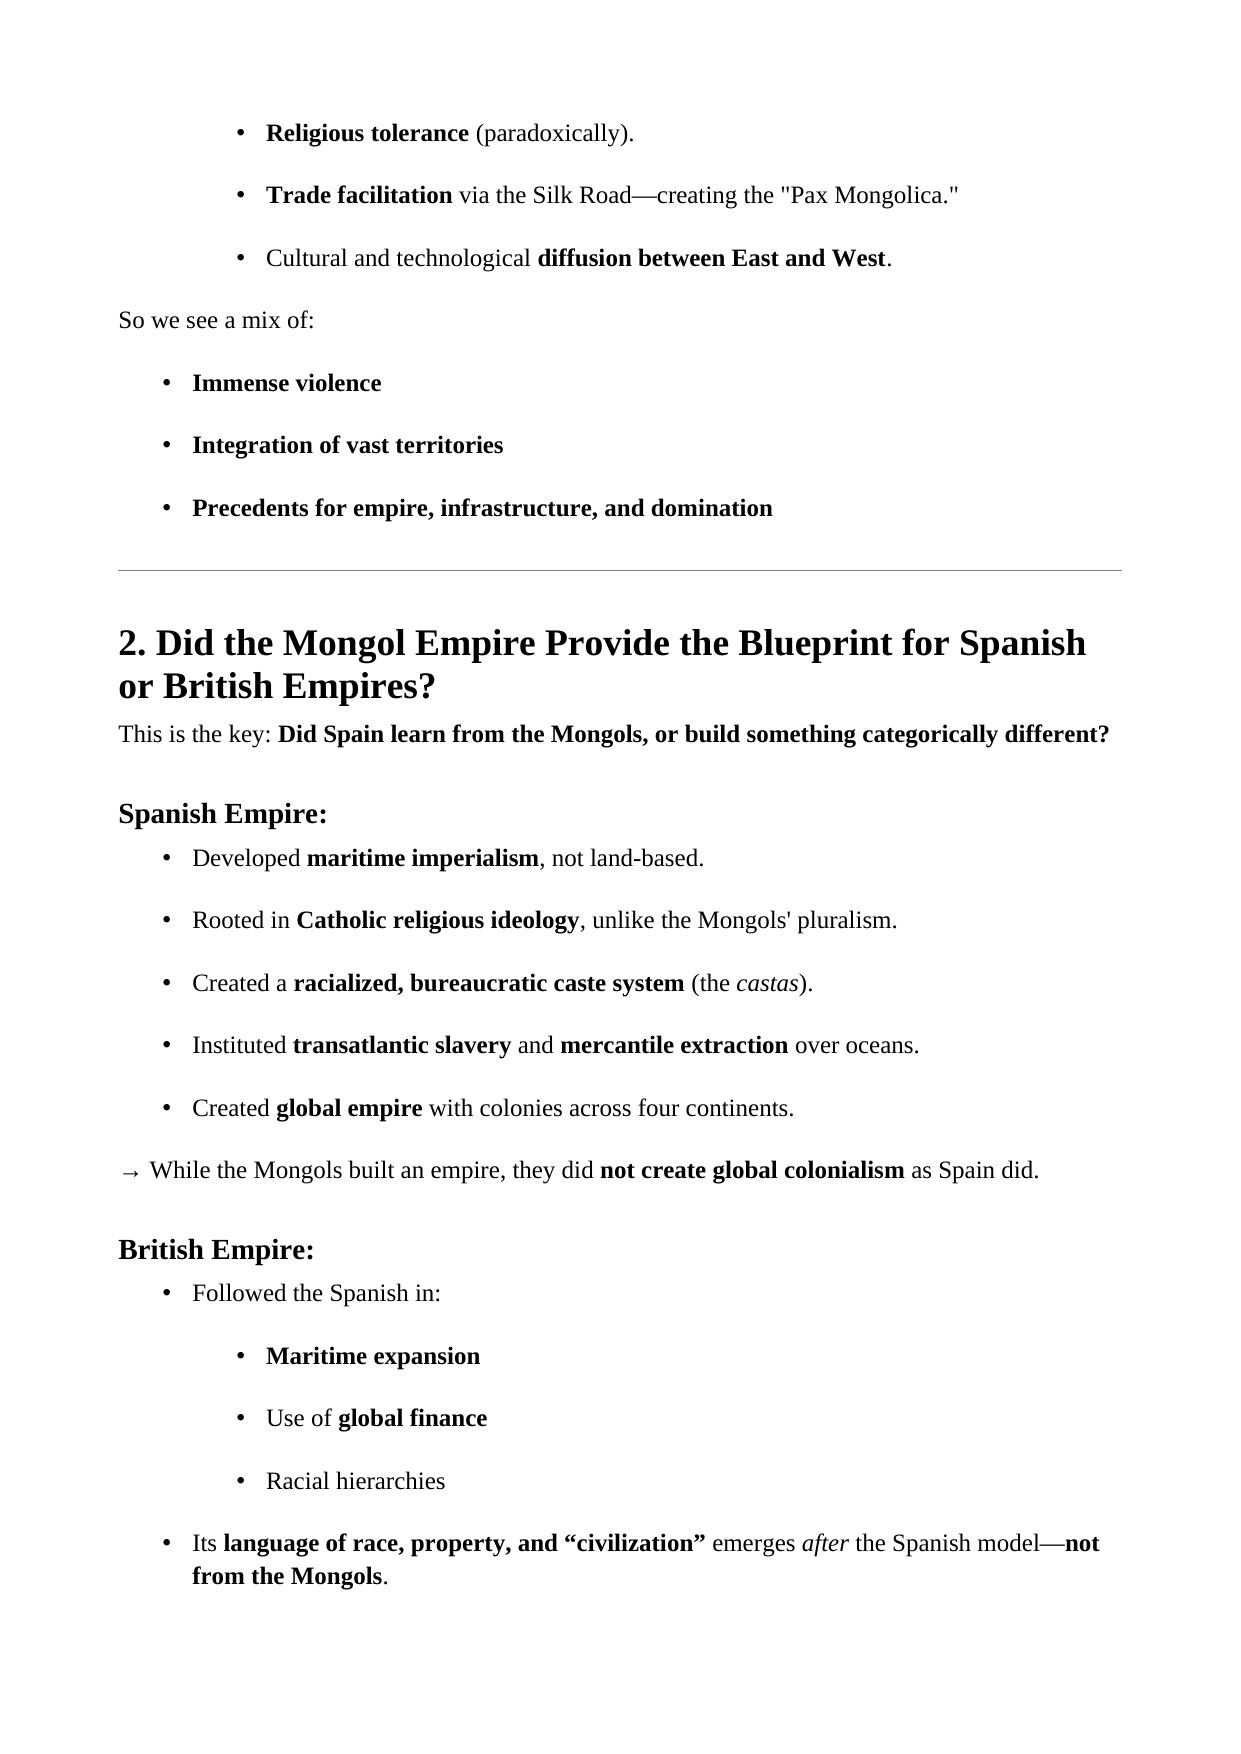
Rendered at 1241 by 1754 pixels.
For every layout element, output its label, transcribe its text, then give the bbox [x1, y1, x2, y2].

subtitle Spanish Empire: [118, 797, 1122, 830]
subtitle British Empire: [118, 1232, 1122, 1266]
text So we see a mix of: [118, 306, 1122, 334]
list Trade facilitation via the Silk Road—creating the "Pax Mongolica." [236, 181, 1122, 209]
list Rooted in Catholic religious ideology, unlike the Mongols' pluralism. [162, 905, 1122, 934]
list Immense violence [162, 368, 1122, 397]
text → While the Mongols built an empire, they did not create global colonialism as Spain did. [118, 1155, 1122, 1184]
list Instituted transatlantic slavery and mercantile extraction over oceans. [162, 1030, 1122, 1059]
list Integration of vast territories [162, 431, 1122, 459]
list Use of global finance [236, 1403, 1122, 1432]
list Precedents for empire, infrastructure, and domination [162, 493, 1122, 522]
text This is the key: Did Spain learn from the Mongols, or build something categorically different? [118, 719, 1122, 748]
list Followed the Spanish in: [162, 1278, 1122, 1307]
subtitle 2. Did the Mongol Empire Provide the Blueprint for Spanish or British Empires? [118, 621, 1122, 707]
list Developed maritime imperialism, not land-based. [162, 843, 1122, 871]
list Cultural and technological diffusion between East and West. [236, 243, 1122, 272]
list Created a racialized, bureaucratic caste system (the castas). [162, 968, 1122, 996]
list Its language of race, property, and “civilization” emerges after the Spanish model—not from the Mongols. [162, 1528, 1122, 1590]
list Religious tolerance (paradoxically). [236, 118, 1122, 147]
list Created global empire with colonies across four continents. [162, 1093, 1122, 1121]
list Racial hierarchies [236, 1466, 1122, 1494]
list Maritime expansion [236, 1341, 1122, 1369]
